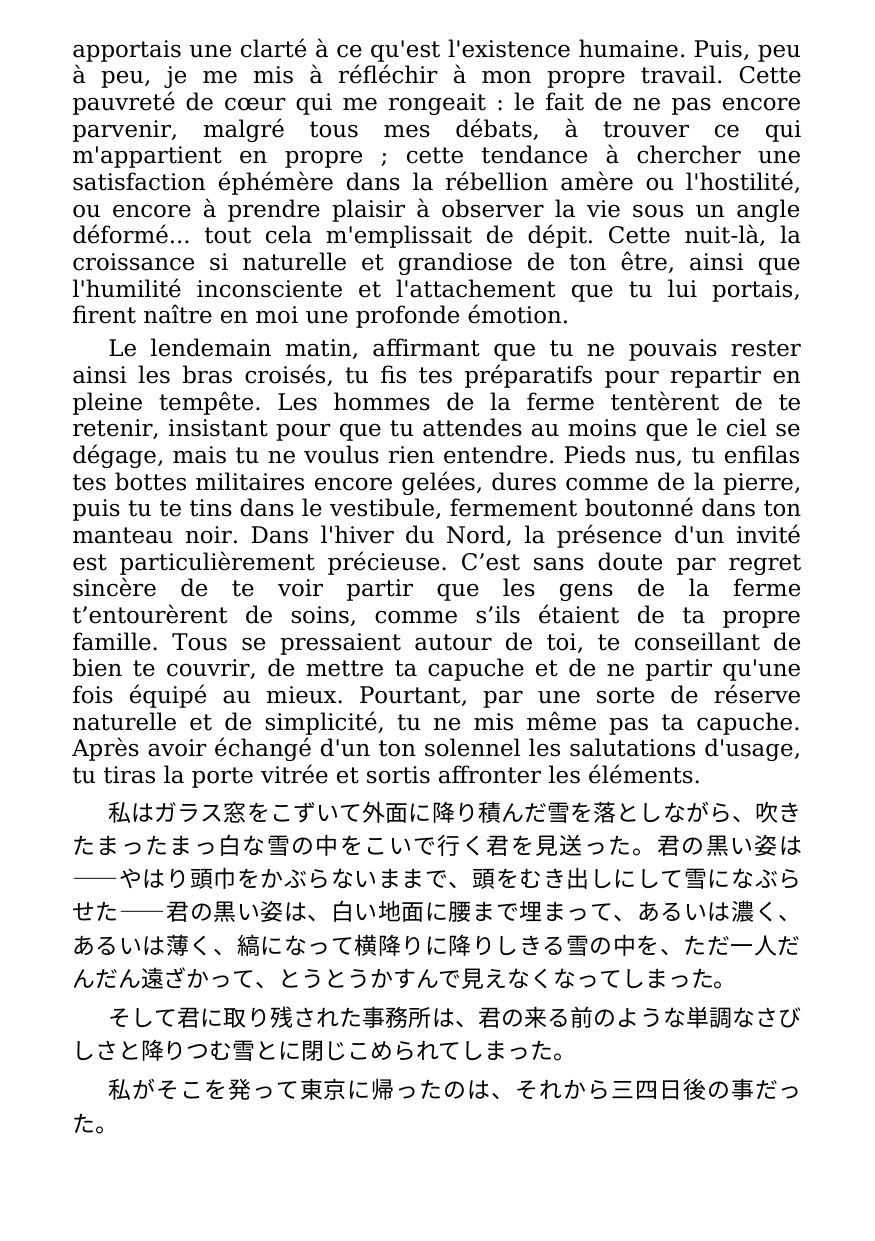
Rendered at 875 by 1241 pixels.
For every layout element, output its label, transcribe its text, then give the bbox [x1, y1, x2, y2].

text Le lendemain matin, affirmant que tu ne pouvais rester ainsi les bras croisés, tu fis tes préparatifs pour repartir en pleine tempête. Les hommes de la ferme tentèrent de te retenir, insistant pour que tu attendes au moins que le ciel se dégage, mais tu ne voulus rien entendre. Pieds nus, tu enfilas tes bottes militaires encore gelées, dures comme de la pierre, puis tu te tins dans le vestibule, fermement boutonné dans ton manteau noir. Dans l'hiver du Nord, la présence d'un invité est particulièrement précieuse. C’est sans doute par regret sincère de te voir partir que les gens de la ferme t’entourèrent de soins, comme s’ils étaient de ta propre famille. Tous se pressaient autour de toi, te conseillant de bien te couvrir, de mettre ta capuche et de ne partir qu'une fois équipé au mieux. Pourtant, par une sorte de réserve naturelle et de simplicité, tu ne mis même pas ta capuche. Après avoir échangé d'un ton solennel les salutations d'usage, tu tiras la porte vitrée et sortis affronter les éléments. [72, 335, 802, 789]
text 私がそこを発って東京に帰ったのは、それから三四日後の事だった。 [72, 1072, 802, 1139]
text apportais une clarté à ce qu'est l'existence humaine. Puis, peu à peu, je me mis à réfléchir à mon propre travail. Cette pauvreté de cœur qui me rongeait : le fait de ne pas encore parvenir, malgré tous mes débats, à trouver ce qui m'appartient en propre ; cette tendance à chercher une satisfaction éphémère dans la rébellion amère ou l'hostilité, ou encore à prendre plaisir à observer la vie sous un angle déformé... tout cela m'emplissait de dépit. Cette nuit-là, la croissance si naturelle et grandiose de ton être, ainsi que l'humilité inconsciente et l'attachement que tu lui portais, firent naître en moi une profonde émotion. [72, 36, 802, 329]
text 私はガラス窓をこずいて外面に降り積んだ雪を落としながら、吹きたまったまっ白な雪の中をこいで行く君を見送った。君の黒い姿は――やはり頭巾をかぶらないままで、頭をむき出しにして雪になぶらせた――君の黒い姿は、白い地面に腰まで埋まって、あるいは濃く、あるいは薄く、縞になって横降りに降りしきる雪の中を、ただ一人だんだん遠ざかって、とうとうかすんで見えなくなってしまった。 [72, 794, 802, 994]
text そして君に取り残された事務所は、君の来る前のような単調なさびしさと降りつむ雪とに閉じこめられてしまった。 [72, 1000, 802, 1066]
